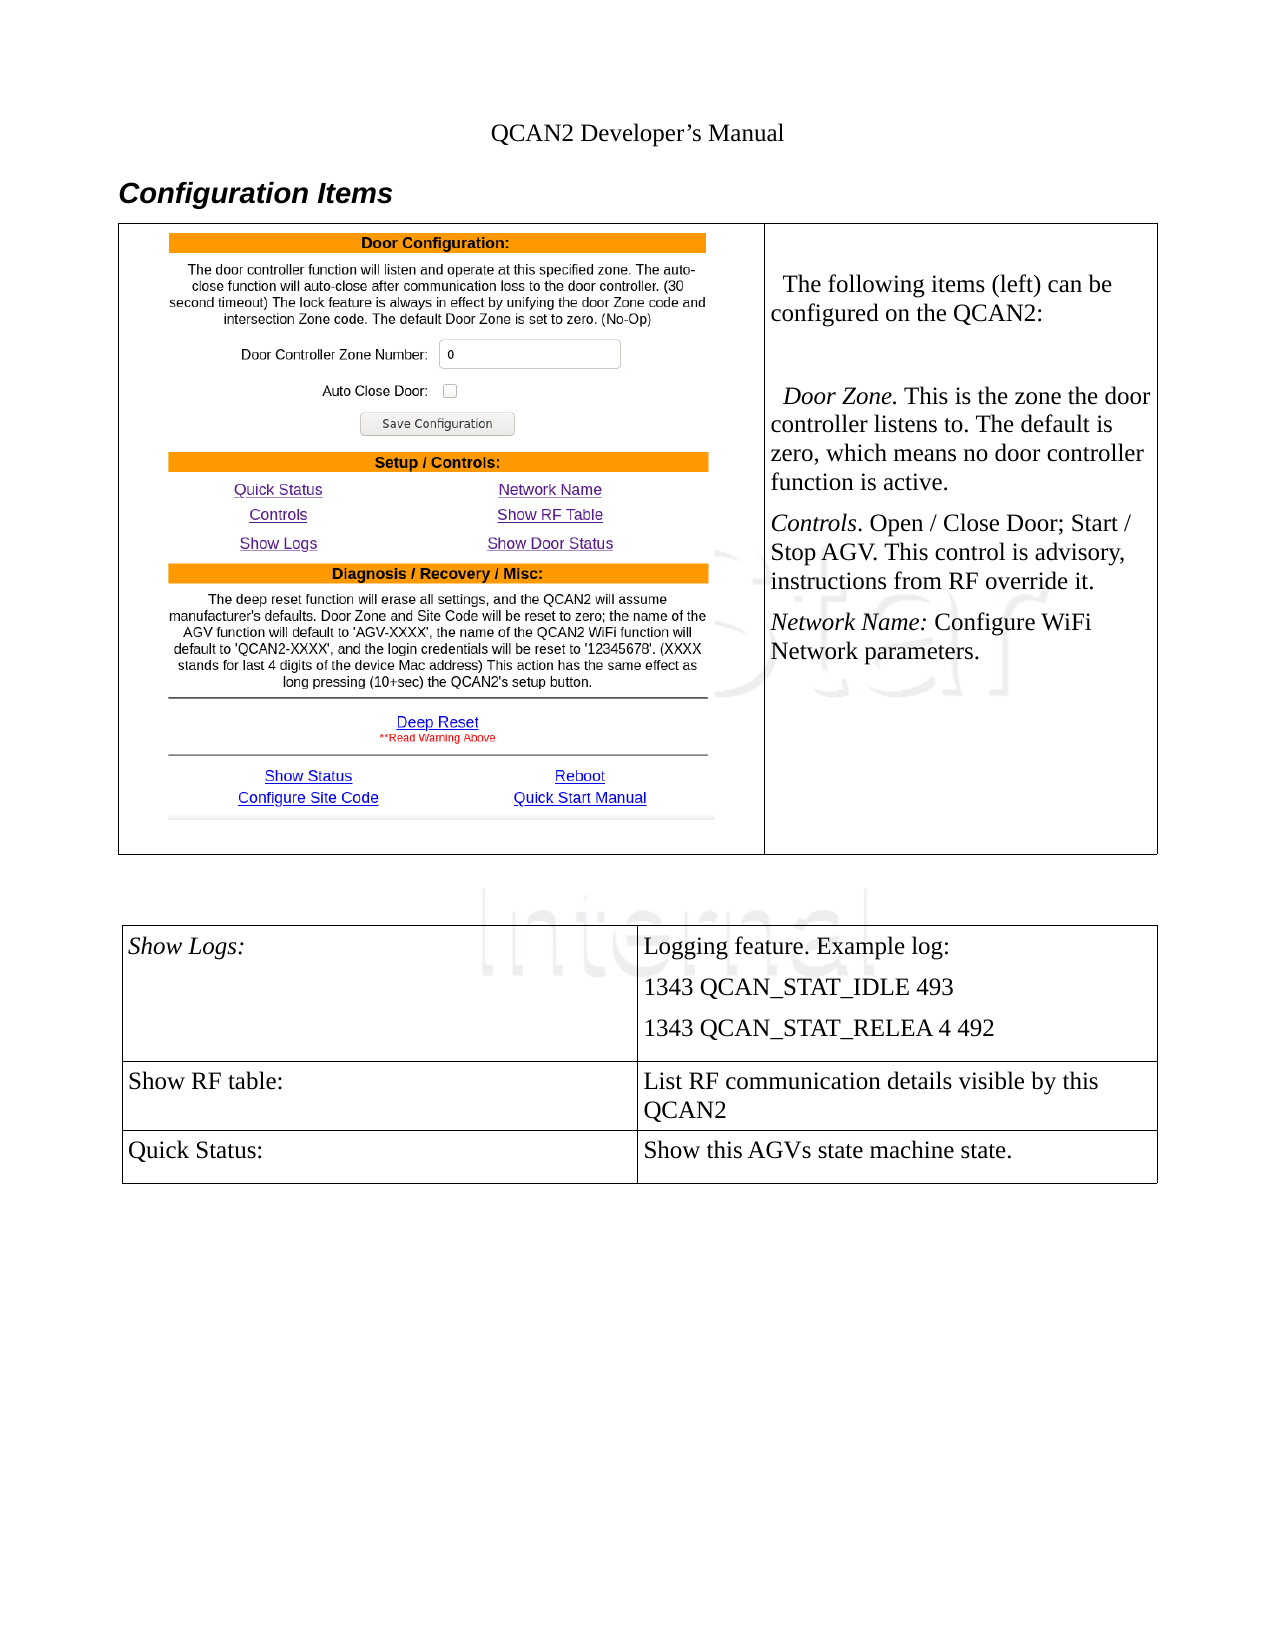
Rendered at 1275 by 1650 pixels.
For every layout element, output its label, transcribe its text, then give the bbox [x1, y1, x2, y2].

table_header Logging feature. Example log: 1343 QCAN_STAT_IDLE 493 1343 QCAN_STAT_RELEA 4 492 [638, 926, 1157, 1061]
table_header Show Logs: [123, 926, 637, 1061]
table_header [119, 224, 764, 819]
picture [168, 228, 764, 820]
table_cell List RF communication details visible by this QCAN2 [638, 1062, 1157, 1129]
picture [237, 1184, 1038, 1225]
table_cell Show this AGVs state machine state. [638, 1131, 1157, 1182]
table_cell Show RF table: [123, 1062, 637, 1129]
subtitle Configuration Items [118, 176, 1157, 210]
table_header [119, 820, 764, 854]
picture [237, 855, 1038, 925]
table_header The following items (left) can be configured on the QCAN2: Door Zone. This is the zone the door controller listens to. The default is zero, which means no door controller function is active. Controls. Open / Close Door; Start / Stop AGV. This control is advisory, instructions from RF override it. Network Name: Configure WiFi Network parameters. [765, 224, 1157, 854]
table_cell Quick Status: [123, 1131, 637, 1182]
